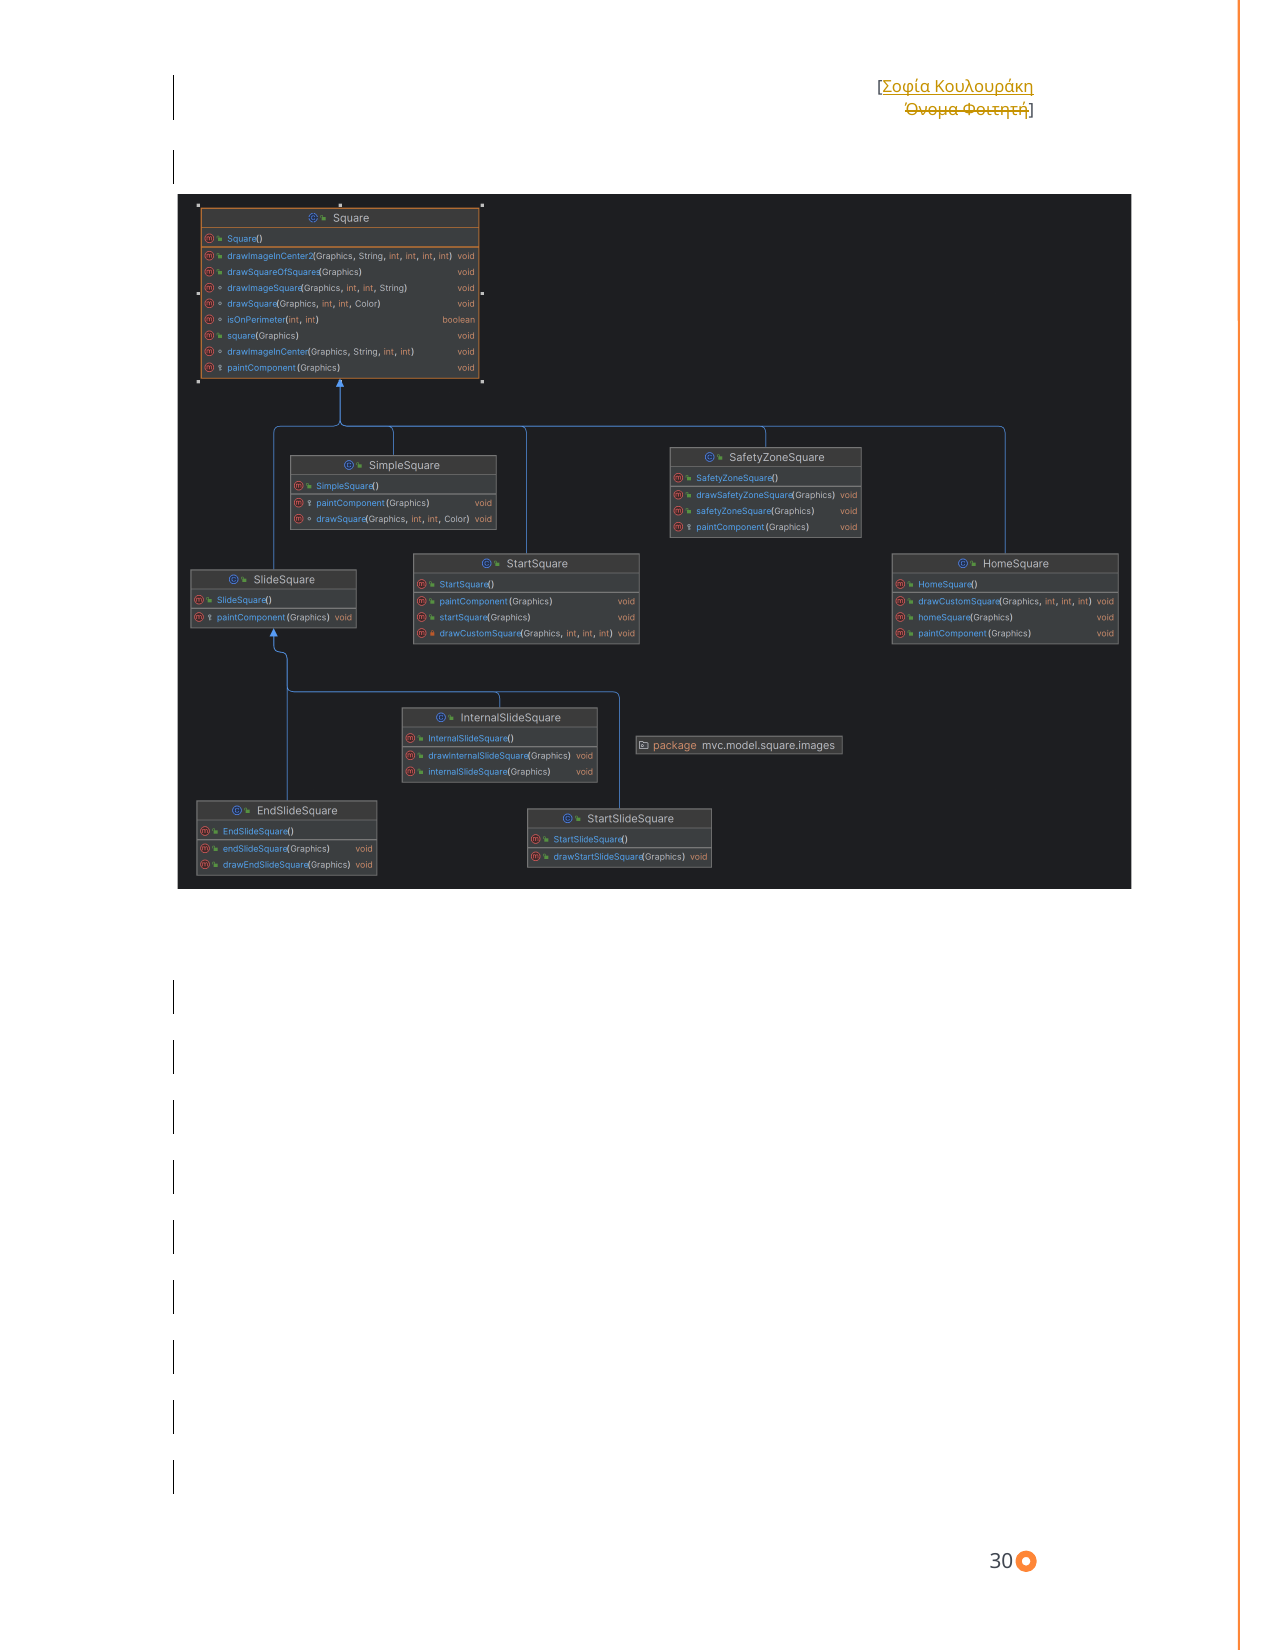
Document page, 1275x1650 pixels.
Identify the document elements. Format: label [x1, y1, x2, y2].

picture [177, 194, 1132, 889]
